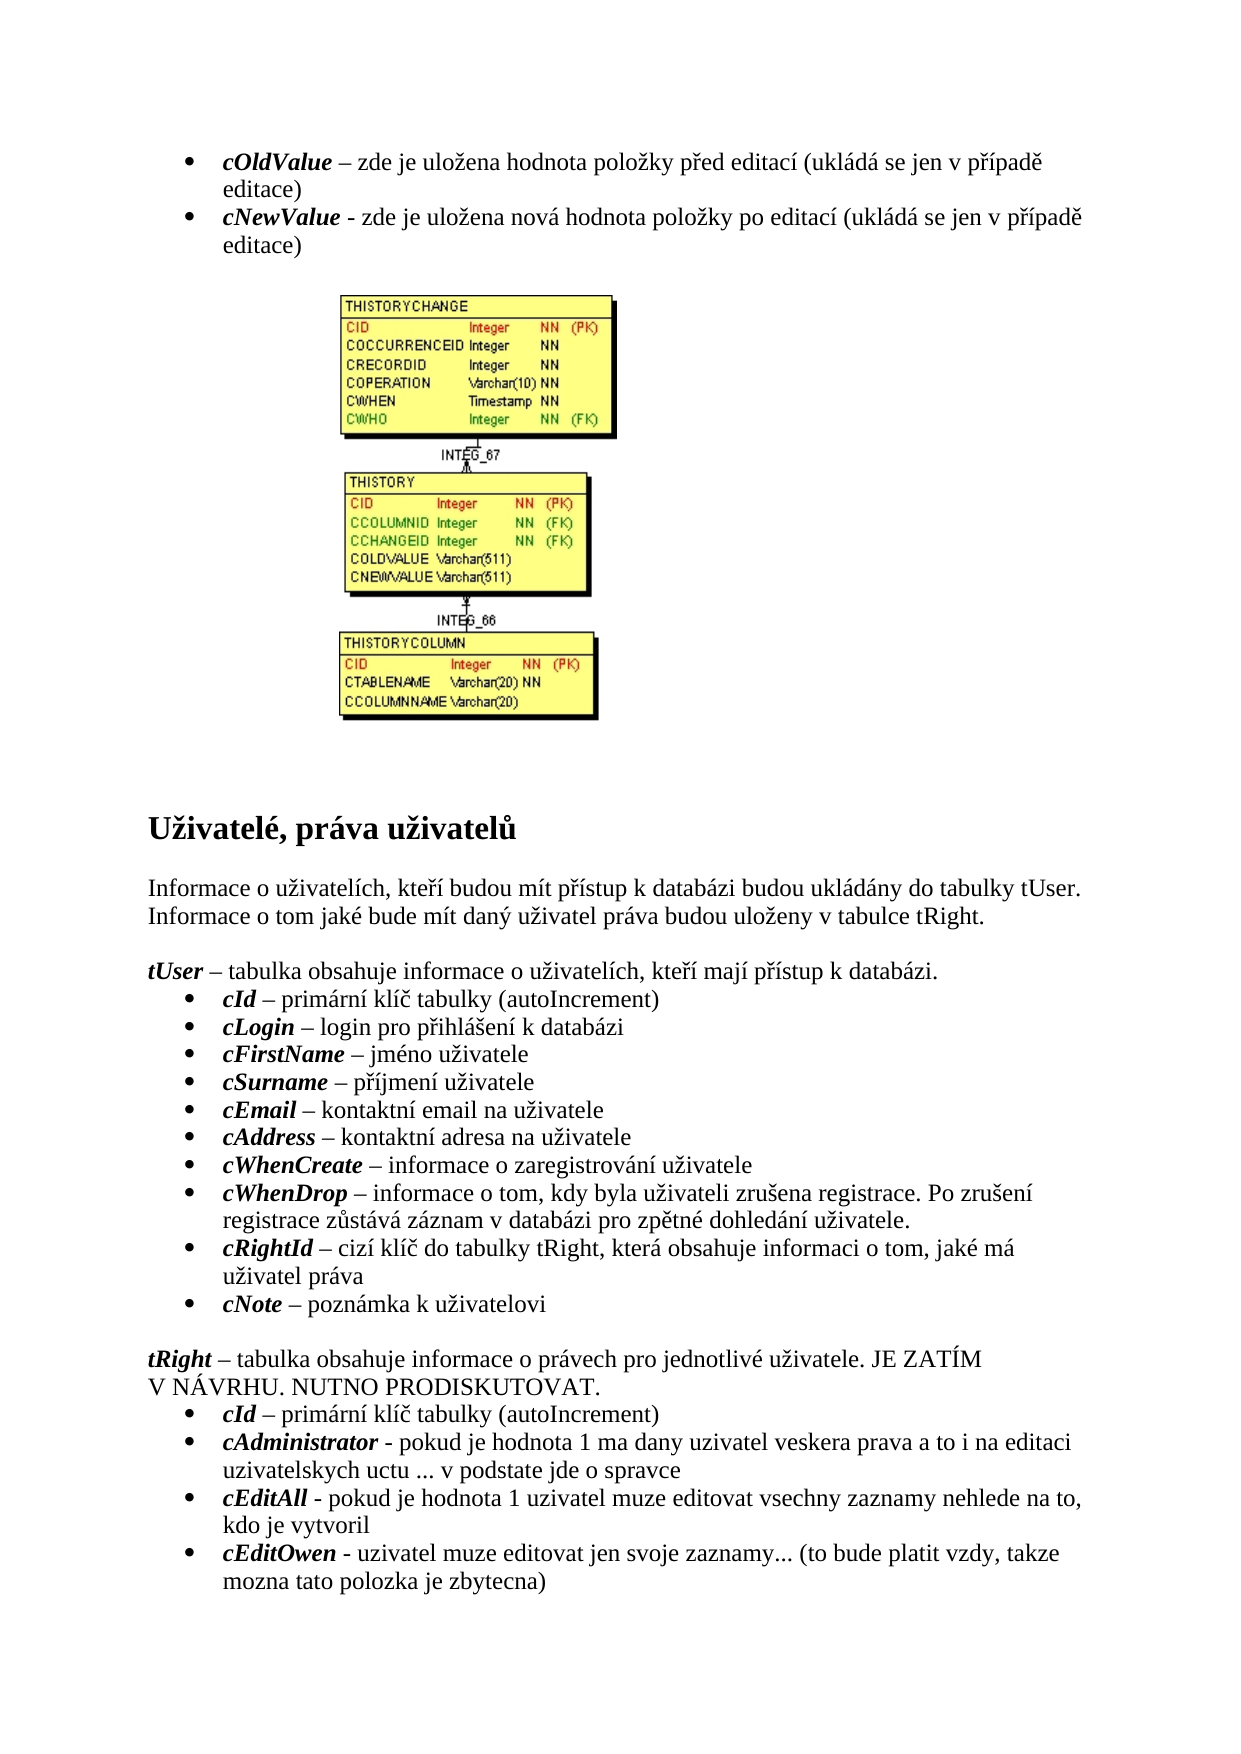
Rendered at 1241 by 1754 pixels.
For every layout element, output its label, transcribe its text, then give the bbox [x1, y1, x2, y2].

list cId – primární klíč tabulky (autoIncrement) [185, 1401, 1092, 1428]
list cWhenDrop – informace o tom, kdy byla uživateli zrušena registrace. Po zrušení registrace zůstává záznam v databázi pro zpětné dohledání uživatele. [185, 1179, 1092, 1234]
list cEmail – kontaktní email na uživatele [185, 1096, 1092, 1123]
list cSurname – příjmení uživatele [185, 1068, 1092, 1096]
list cLogin – login pro přihlášení k databázi [185, 1013, 1092, 1040]
list cNewValue - zde je uložena nová hodnota položky po editací (ukládá se jen v případě editace) [185, 203, 1092, 258]
text tRight – tabulka obsahuje informace o právech pro jednotlivé uživatele. JE ZATÍM V NÁVRHU. NUTNO PRODISKUTOVAT. [148, 1345, 1092, 1401]
list cOldValue – zde je uložena hodnota položky před editací (ukládá se jen v případě editace) [185, 148, 1092, 203]
text tUser – tabulka obsahuje informace o uživatelích, kteří mají přístup k databázi. [148, 957, 1092, 985]
list cId – primární klíč tabulky (autoIncrement) [185, 985, 1092, 1013]
list cEditAll - pokud je hodnota 1 uzivatel muze editovat vsechny zaznamy nehlede na to, kdo je vytvoril [185, 1484, 1092, 1539]
list cNote – poznámka k uživatelovi [185, 1290, 1092, 1317]
list cAddress – kontaktní adresa na uživatele [185, 1123, 1092, 1151]
subtitle Uživatelé, práva uživatelů [148, 809, 1092, 846]
list cAdministrator - pokud je hodnota 1 ma dany uzivatel veskera prava a to i na editaci uzivatelskych uctu ... v podstate jde o spravce [185, 1428, 1092, 1484]
text Informace o uživatelích, kteří budou mít přístup k databázi budou ukládány do tabulky tUser. Informace o tom jaké bude mít daný uživatel práva budou uloženy v tabulce tRight. [148, 874, 1092, 929]
list cWhenCreate – informace o zaregistrování uživatele [185, 1151, 1092, 1179]
list cEditOwen - uzivatel muze editovat jen svoje zaznamy... (to bude platit vzdy, takze mozna tato polozka je zbytecna) [185, 1539, 1092, 1594]
list cFirstName – jméno uživatele [185, 1040, 1092, 1068]
picture [339, 295, 617, 740]
list cRightId – cizí klíč do tabulky tRight, která obsahuje informaci o tom, jaké má uživatel práva [185, 1234, 1092, 1290]
